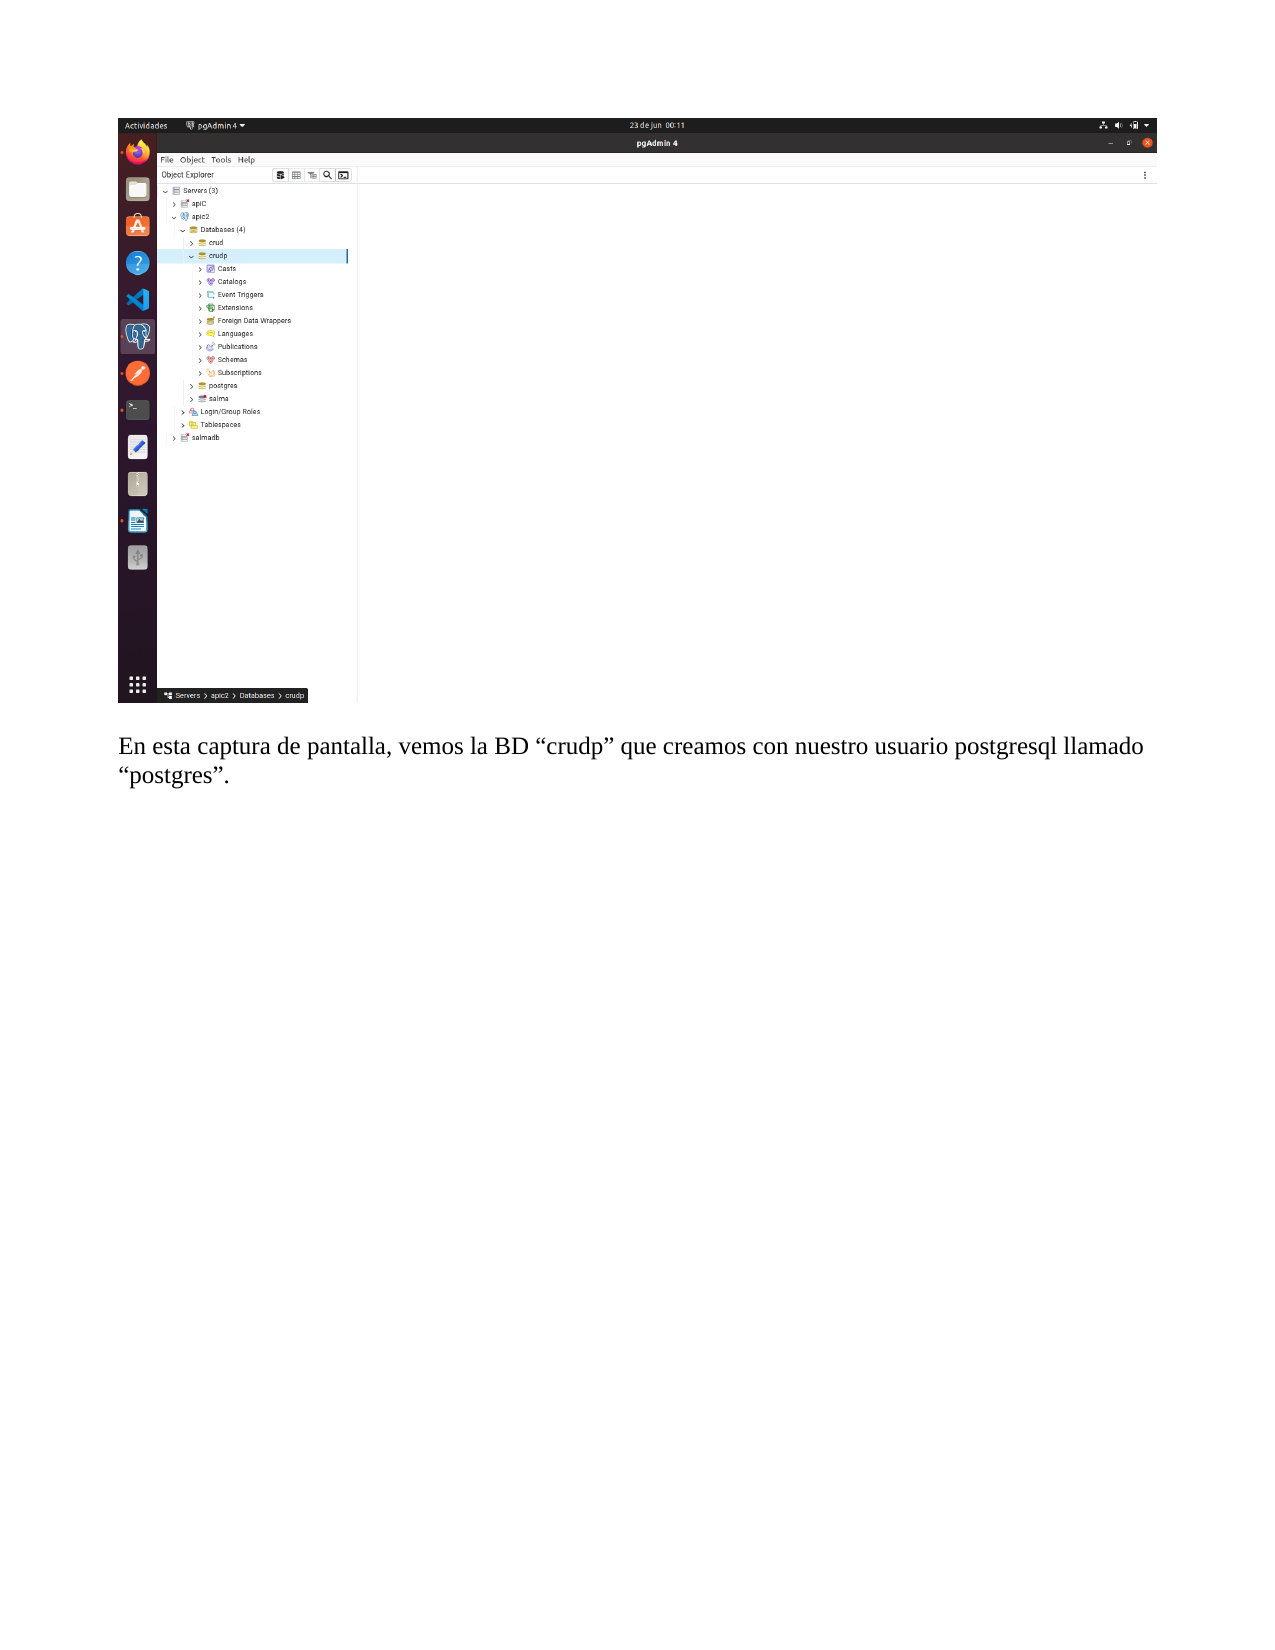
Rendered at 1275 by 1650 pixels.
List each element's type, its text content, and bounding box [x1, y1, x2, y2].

picture [118, 118, 1157, 703]
text En esta captura de pantalla, vemos la BD “crudp” que creamos con nuestro usuario postgresql llamado “postgres”. [118, 731, 1157, 789]
